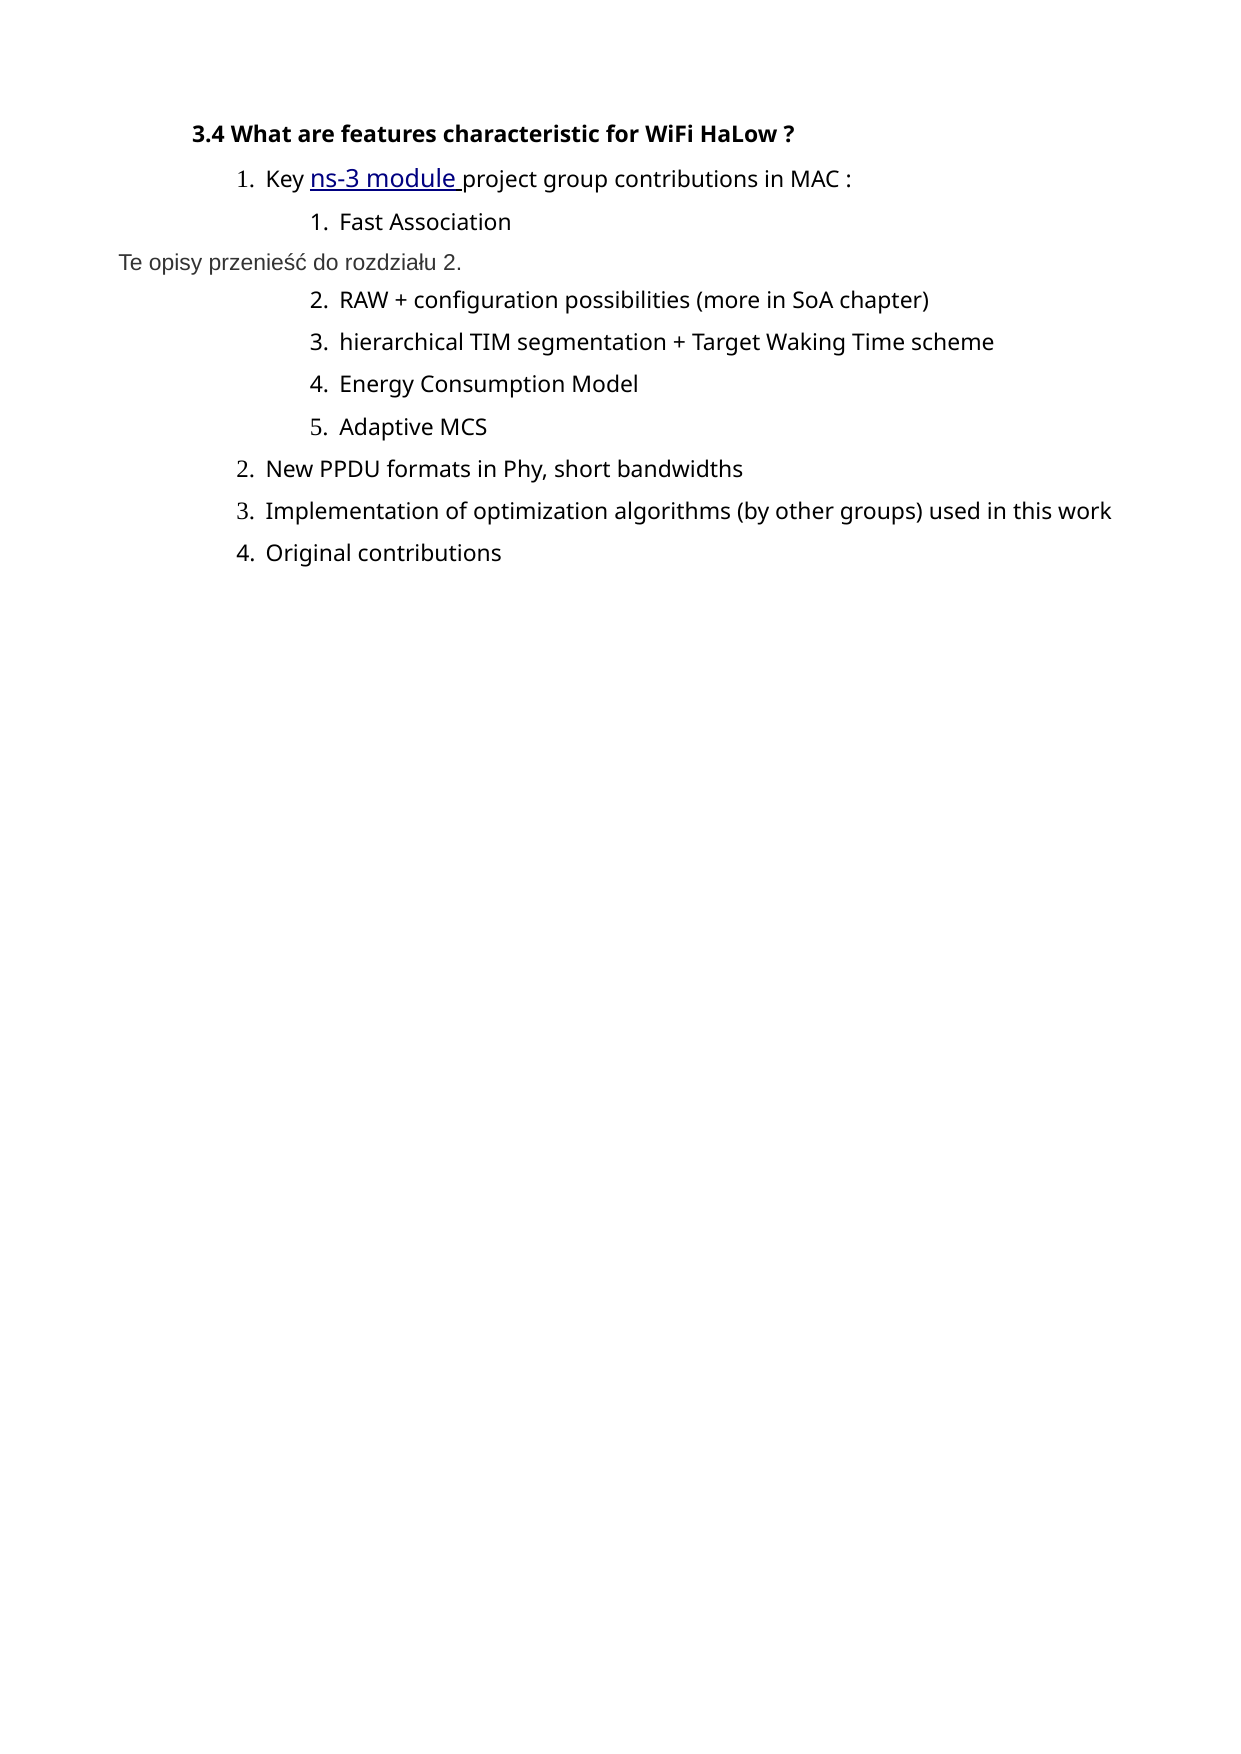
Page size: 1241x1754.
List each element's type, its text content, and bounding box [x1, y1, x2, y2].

list New PPDU formats in Phy, short bandwidths [236, 453, 1122, 484]
list Adaptive MCS [309, 411, 1122, 442]
list Implementation of optimization algorithms (by other groups) used in this work [236, 495, 1122, 526]
text Te opisy przenieść do rozdziału 2. [118, 248, 1122, 275]
list Energy Consumption Model [309, 368, 1122, 399]
list Key ns-3 module project group contributions in MAC : [236, 160, 1122, 194]
list Fast Association [309, 206, 1122, 237]
list 3.4 What are features characteristic for WiFi HaLow ? [162, 118, 1122, 149]
list RAW + configuration possibilities (more in SoA chapter) [309, 284, 1122, 315]
list hierarchical TIM segmentation + Target Waking Time scheme [309, 326, 1122, 357]
list Original contributions [236, 537, 1122, 568]
